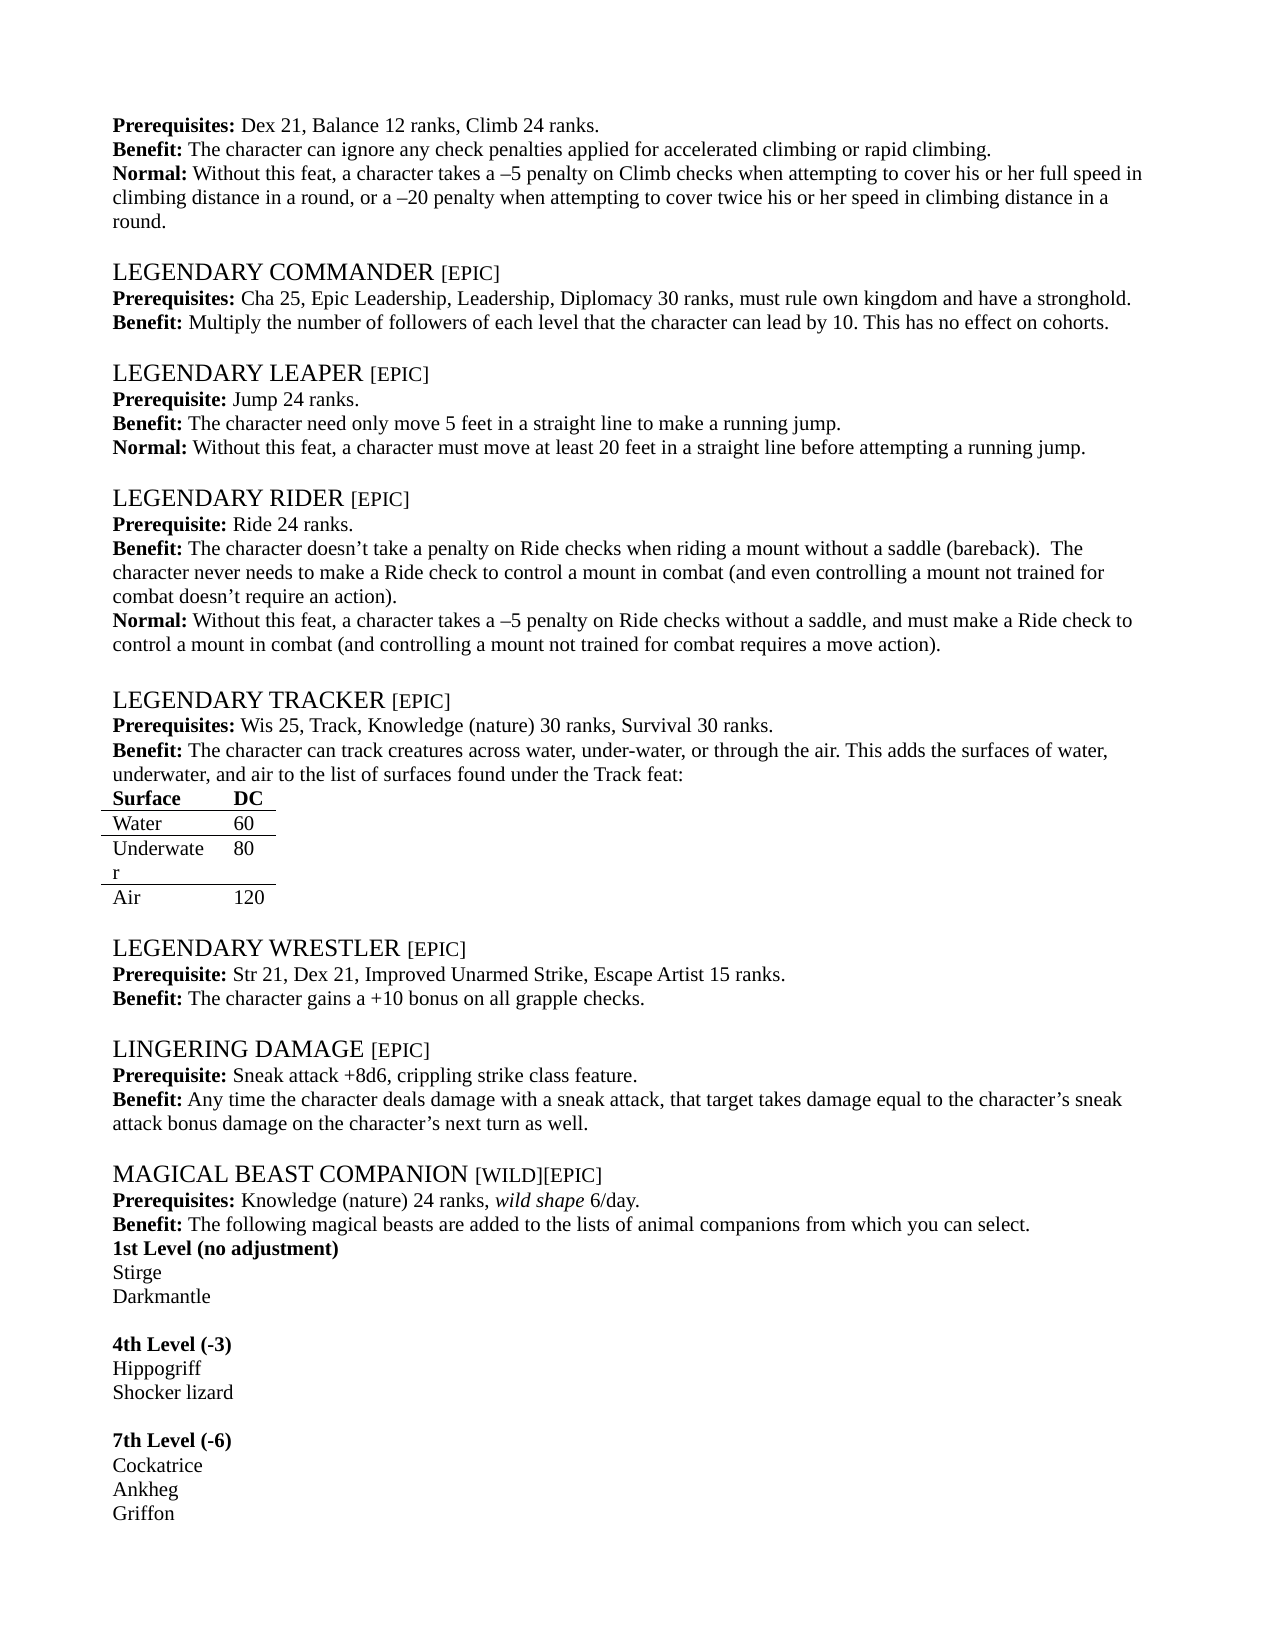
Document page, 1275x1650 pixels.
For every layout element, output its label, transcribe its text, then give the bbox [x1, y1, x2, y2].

table_cell 80 [222, 836, 276, 884]
text LEGENDARY RIDER [EPIC] [112, 483, 1162, 512]
text Benefit: The character can ignore any check penalties applied for accelerated climbing or rapid climbing. [112, 137, 1162, 161]
table_cell Air [101, 885, 222, 909]
text Prerequisite: Str 21, Dex 21, Improved Unarmed Strike, Escape Artist 15 ranks. [112, 962, 1162, 986]
text Ankheg [112, 1477, 1162, 1501]
text Normal: Without this feat, a character takes a –5 penalty on Ride checks without a saddle, and must make a Ride check to control a mount in combat (and controlling a mount not trained for combat requires a move action). [112, 608, 1162, 656]
text MAGICAL BEAST COMPANION [WILD][EPIC] [112, 1159, 1162, 1188]
text Benefit: Multiply the number of followers of each level that the character can lead by 10. This has no effect on cohorts. [112, 310, 1162, 334]
text Prerequisite: Sneak attack +8d6, crippling strike class feature. [112, 1063, 1162, 1087]
text Normal: Without this feat, a character must move at least 20 feet in a straight line before attempting a running jump. [112, 435, 1162, 459]
text Benefit: The character can track creatures across water, under-water, or through the air. This adds the surfaces of water, underwater, and air to the list of surfaces found under the Track feat: [112, 737, 1162, 786]
text 7th Level (-6) [112, 1428, 1162, 1452]
text LEGENDARY LEAPER [EPIC] [112, 358, 1162, 387]
table_header Surface [101, 786, 222, 810]
table_cell 120 [222, 885, 276, 909]
table_cell Underwater [101, 836, 222, 884]
table_cell 60 [222, 811, 276, 835]
text Prerequisite: Jump 24 ranks. [112, 387, 1162, 411]
text Griffon [112, 1501, 1162, 1525]
text 4th Level (-3) [112, 1332, 1162, 1356]
text LEGENDARY TRACKER [EPIC] [112, 685, 1162, 713]
text Benefit: The following magical beasts are added to the lists of animal companions from which you can select. [112, 1212, 1162, 1236]
text LINGERING DAMAGE [EPIC] [112, 1034, 1162, 1063]
text Cockatrice [112, 1452, 1162, 1477]
text LEGENDARY WRESTLER [EPIC] [112, 933, 1162, 962]
text Hippogriff [112, 1356, 1162, 1380]
text Stirge [112, 1260, 1162, 1284]
table_header DC [222, 786, 276, 810]
text Benefit: The character gains a +10 bonus on all grapple checks. [112, 986, 1162, 1010]
text Benefit: The character need only move 5 feet in a straight line to make a running jump. [112, 411, 1162, 435]
text Normal: Without this feat, a character takes a –5 penalty on Climb checks when attempting to cover his or her full speed in climbing distance in a round, or a –20 penalty when attempting to cover twice his or her speed in climbing distance in a round. [112, 161, 1162, 233]
text Prerequisites: Cha 25, Epic Leadership, Leadership, Diplomacy 30 ranks, must rule own kingdom and have a stronghold. [112, 286, 1162, 310]
text Benefit: The character doesn’t take a penalty on Ride checks when riding a mount without a saddle (bareback). The character never needs to make a Ride check to control a mount in combat (and even controlling a mount not trained for combat doesn’t require an action). [112, 536, 1162, 608]
table_cell Water [101, 811, 222, 835]
text Prerequisites: Knowledge (nature) 24 ranks, wild shape 6/day. [112, 1188, 1162, 1212]
text Darkmantle [112, 1284, 1162, 1308]
text Prerequisites: Dex 21, Balance 12 ranks, Climb 24 ranks. [112, 112, 1162, 137]
text Prerequisite: Ride 24 ranks. [112, 512, 1162, 536]
text LEGENDARY COMMANDER [EPIC] [112, 257, 1162, 286]
text Shocker lizard [112, 1380, 1162, 1404]
text Prerequisites: Wis 25, Track, Knowledge (nature) 30 ranks, Survival 30 ranks. [112, 713, 1162, 737]
text Benefit: Any time the character deals damage with a sneak attack, that target takes damage equal to the character’s sneak attack bonus damage on the character’s next turn as well. [112, 1087, 1162, 1135]
text 1st Level (no adjustment) [112, 1236, 1162, 1260]
